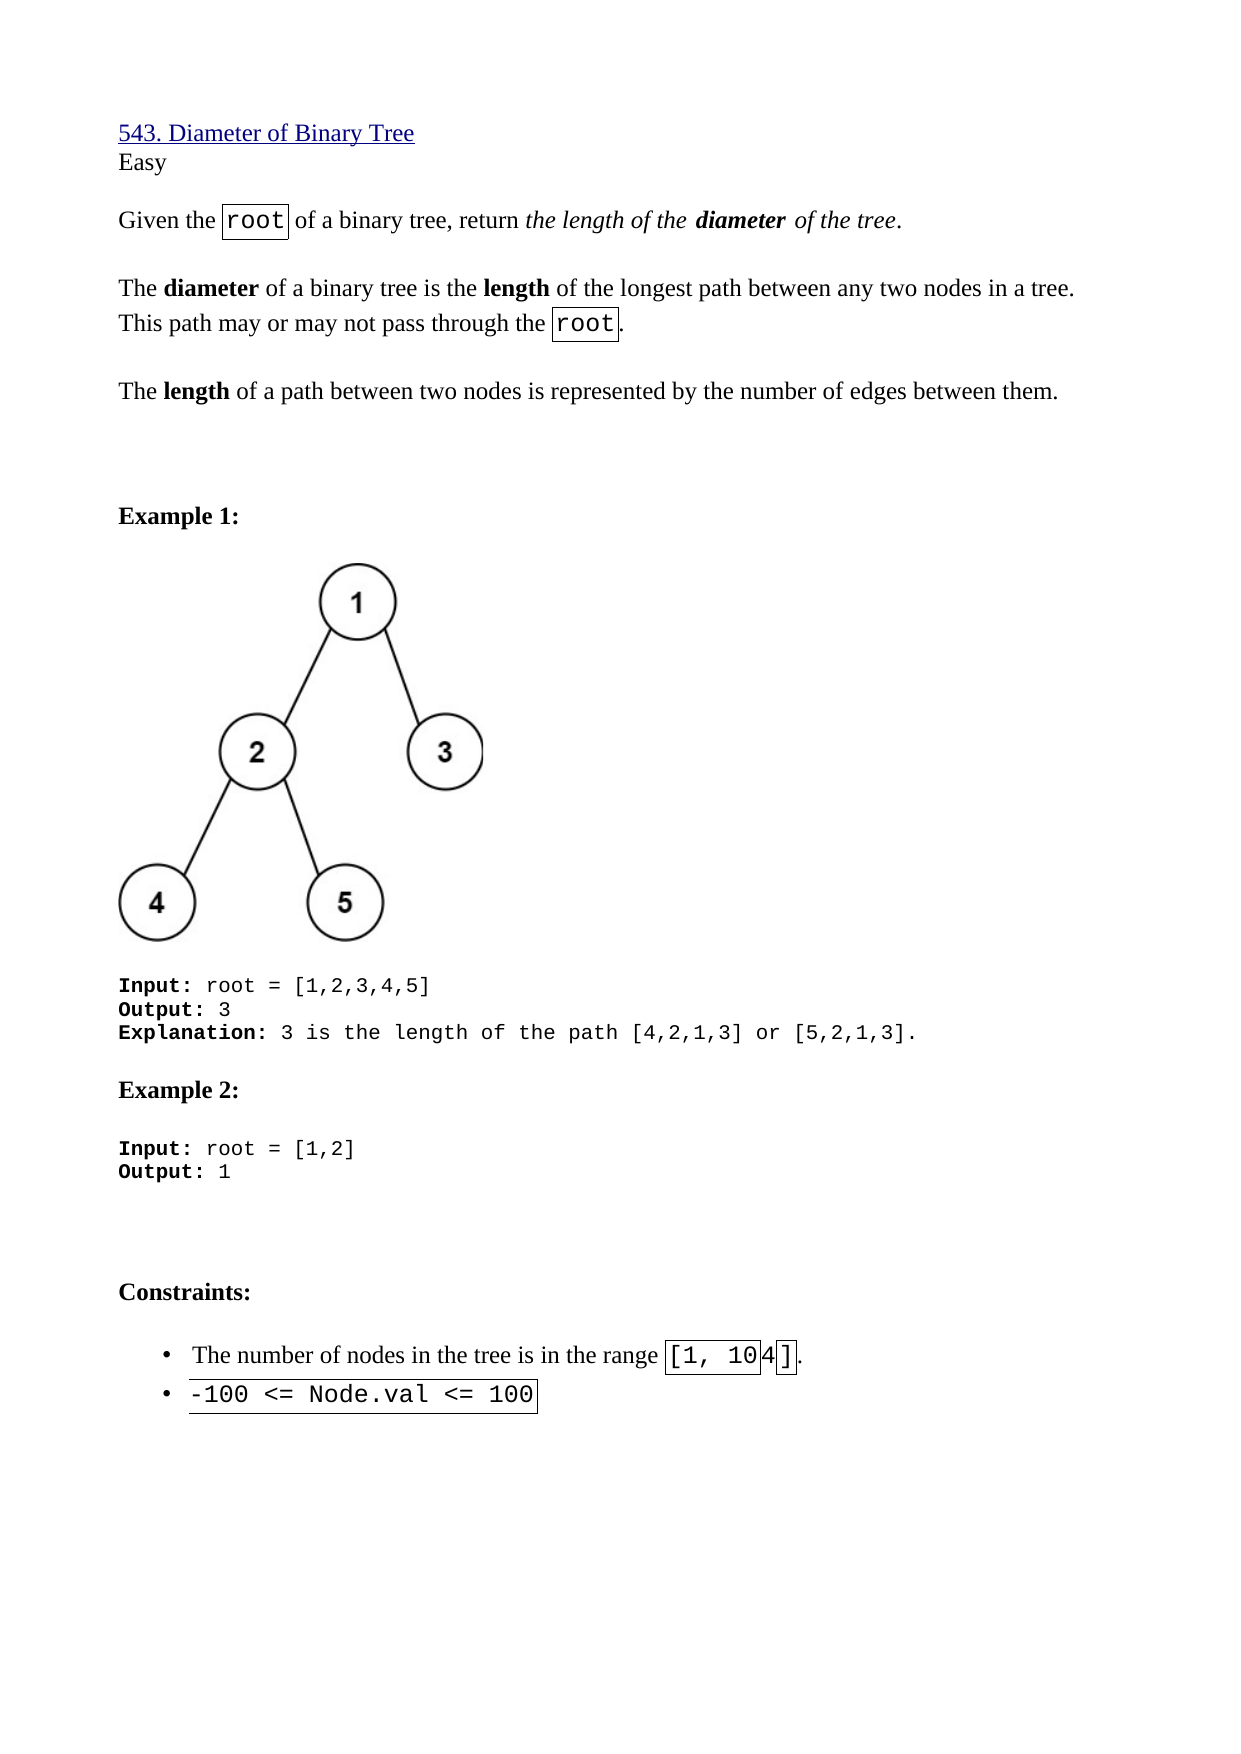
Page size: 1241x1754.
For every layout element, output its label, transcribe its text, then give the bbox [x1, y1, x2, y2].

text of a binary tree, return the length of the diameter of the tree. [289, 204, 1122, 239]
text Easy [118, 147, 1122, 176]
text The diameter of a binary tree is the length of the longest path between any two nodes in a tree. This path may or may not pass through the root. [118, 273, 1122, 342]
text Output: 3 [118, 998, 1122, 1022]
list The number of nodes in the tree is in the range [1, 104]. [797, 1339, 1122, 1374]
list The number of nodes in the tree is in the range [1, 104]. [761, 1339, 796, 1374]
text Output: 1 [118, 1161, 1122, 1185]
text Example 2: [118, 1075, 1122, 1104]
text The length of a path between two nodes is represented by the number of edges between them. [118, 376, 1122, 405]
text Given the [118, 204, 222, 239]
list The number of nodes in the tree is in the range [1, 104]. [162, 1339, 760, 1374]
text Explanation: 3 is the length of the path [4,2,1,3] or [5,2,1,3]. [118, 1022, 1122, 1046]
text 543. Diameter of Binary Tree [118, 118, 1122, 147]
list [538, 1379, 1122, 1413]
picture [118, 563, 484, 942]
text Input: root = [1,2,3,4,5] [118, 975, 1122, 998]
text Constraints: [118, 1277, 1122, 1306]
list -100 <= Node.val <= 100 [162, 1379, 537, 1413]
text Input: root = [1,2] [118, 1138, 1122, 1161]
text Example 1: [118, 501, 1122, 530]
text root [223, 205, 288, 239]
list The number of nodes in the tree is in the range [1, 104]. [666, 1341, 760, 1374]
